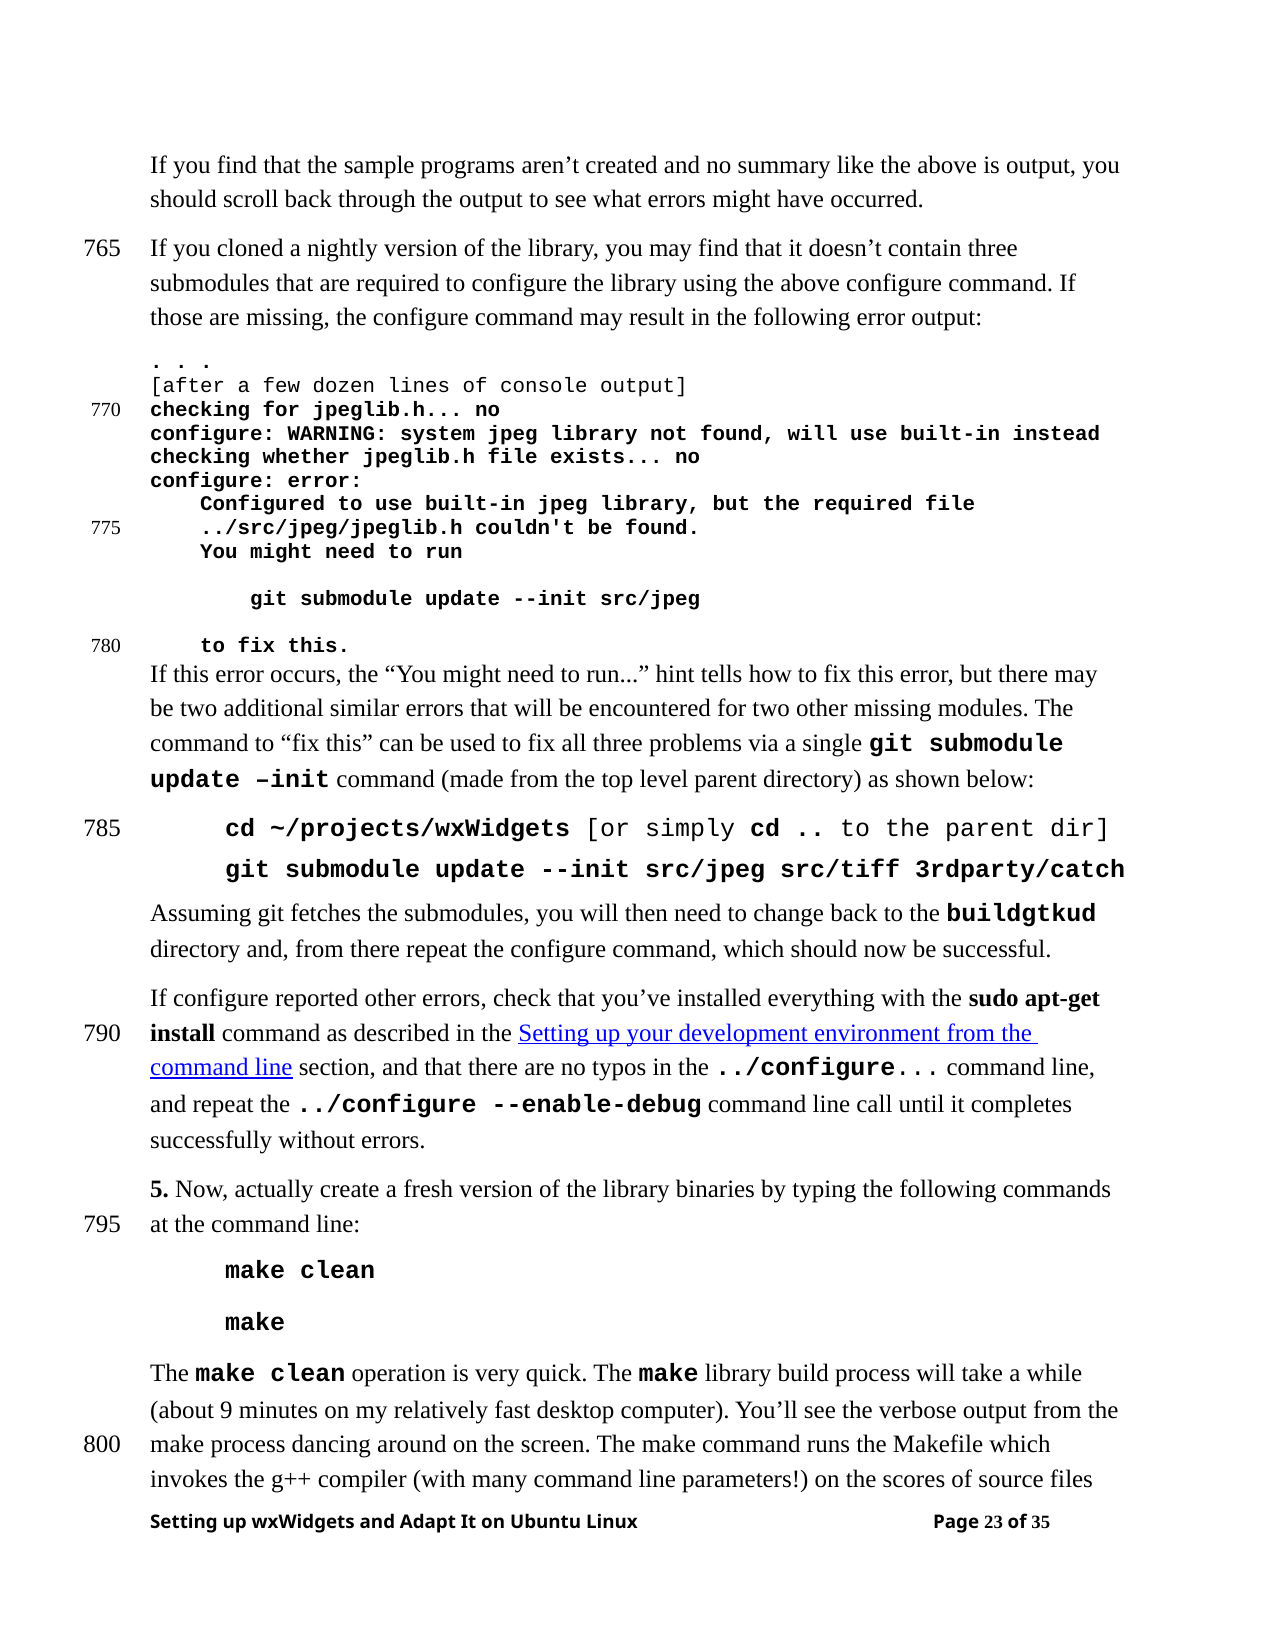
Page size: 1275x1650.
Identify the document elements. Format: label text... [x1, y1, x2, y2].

text . . . [150, 352, 1125, 375]
text Assuming git fetches the submodules, you will then need to change back to the buildgtkud directory and, from there repeat the configure command, which should now be successful. [150, 898, 1125, 963]
text 5. Now, actually create a fresh version of the library binaries by typing the following commands at the command line: [150, 1174, 1125, 1238]
text to fix this. [150, 635, 1125, 659]
text checking for jpeglib.h... no [150, 399, 1125, 422]
text git submodule update --init src/jpeg [150, 588, 1125, 612]
text [after a few dozen lines of console output] [150, 375, 1125, 399]
text If you find that the sample programs aren’t created and no summary like the above is output, you should scroll back through the output to see what errors might have occurred. [150, 150, 1125, 213]
text make clean [150, 1258, 1125, 1286]
text Configured to use built-in jpeg library, but the required file [150, 493, 1125, 517]
text The make clean operation is very quick. The make library build process will take a while (about 9 minutes on my relatively fast desktop computer). You’ll see the verbose output from the make process dancing around on the screen. The make command runs the Makefile which invokes the g++ compiler (with many command line parameters!) on the scores of source files [150, 1358, 1125, 1492]
text If configure reported other errors, check that you’ve installed everything with the sudo apt-get install command as described in the Setting up your development environment from the command line section, and that there are no typos in the ../configure... command line, and repeat the ../configure --enable-debug command line call until it completes successfully without errors. [150, 983, 1125, 1154]
text make [150, 1307, 1125, 1337]
text If this error occurs, the “You might need to run...” hint tells how to fix this error, but there may be two additional similar errors that will be encountered for two other missing modules. The command to “fix this” can be used to fix all three problems via a single git submodule update –init command (made from the top level parent directory) as shown below: [150, 659, 1125, 795]
text cd ~/projects/wxWidgets [or simply cd .. to the parent dir] [225, 816, 1125, 844]
text configure: error: [150, 470, 1125, 493]
text If you cloned a nightly version of the library, you may find that it doesn’t contain three submodules that are required to configure the library using the above configure command. If those are missing, the configure command may result in the following error output: [150, 233, 1125, 331]
text You might need to run [150, 541, 1125, 564]
text checking whether jpeglib.h file exists... no [150, 446, 1125, 470]
text configure: WARNING: system jpeg library not found, will use built-in instead [150, 422, 1125, 446]
text ../src/jpeg/jpeglib.h couldn't be found. [150, 517, 1125, 541]
text git submodule update --init src/jpeg src/tiff 3rdparty/catch [225, 857, 1125, 885]
